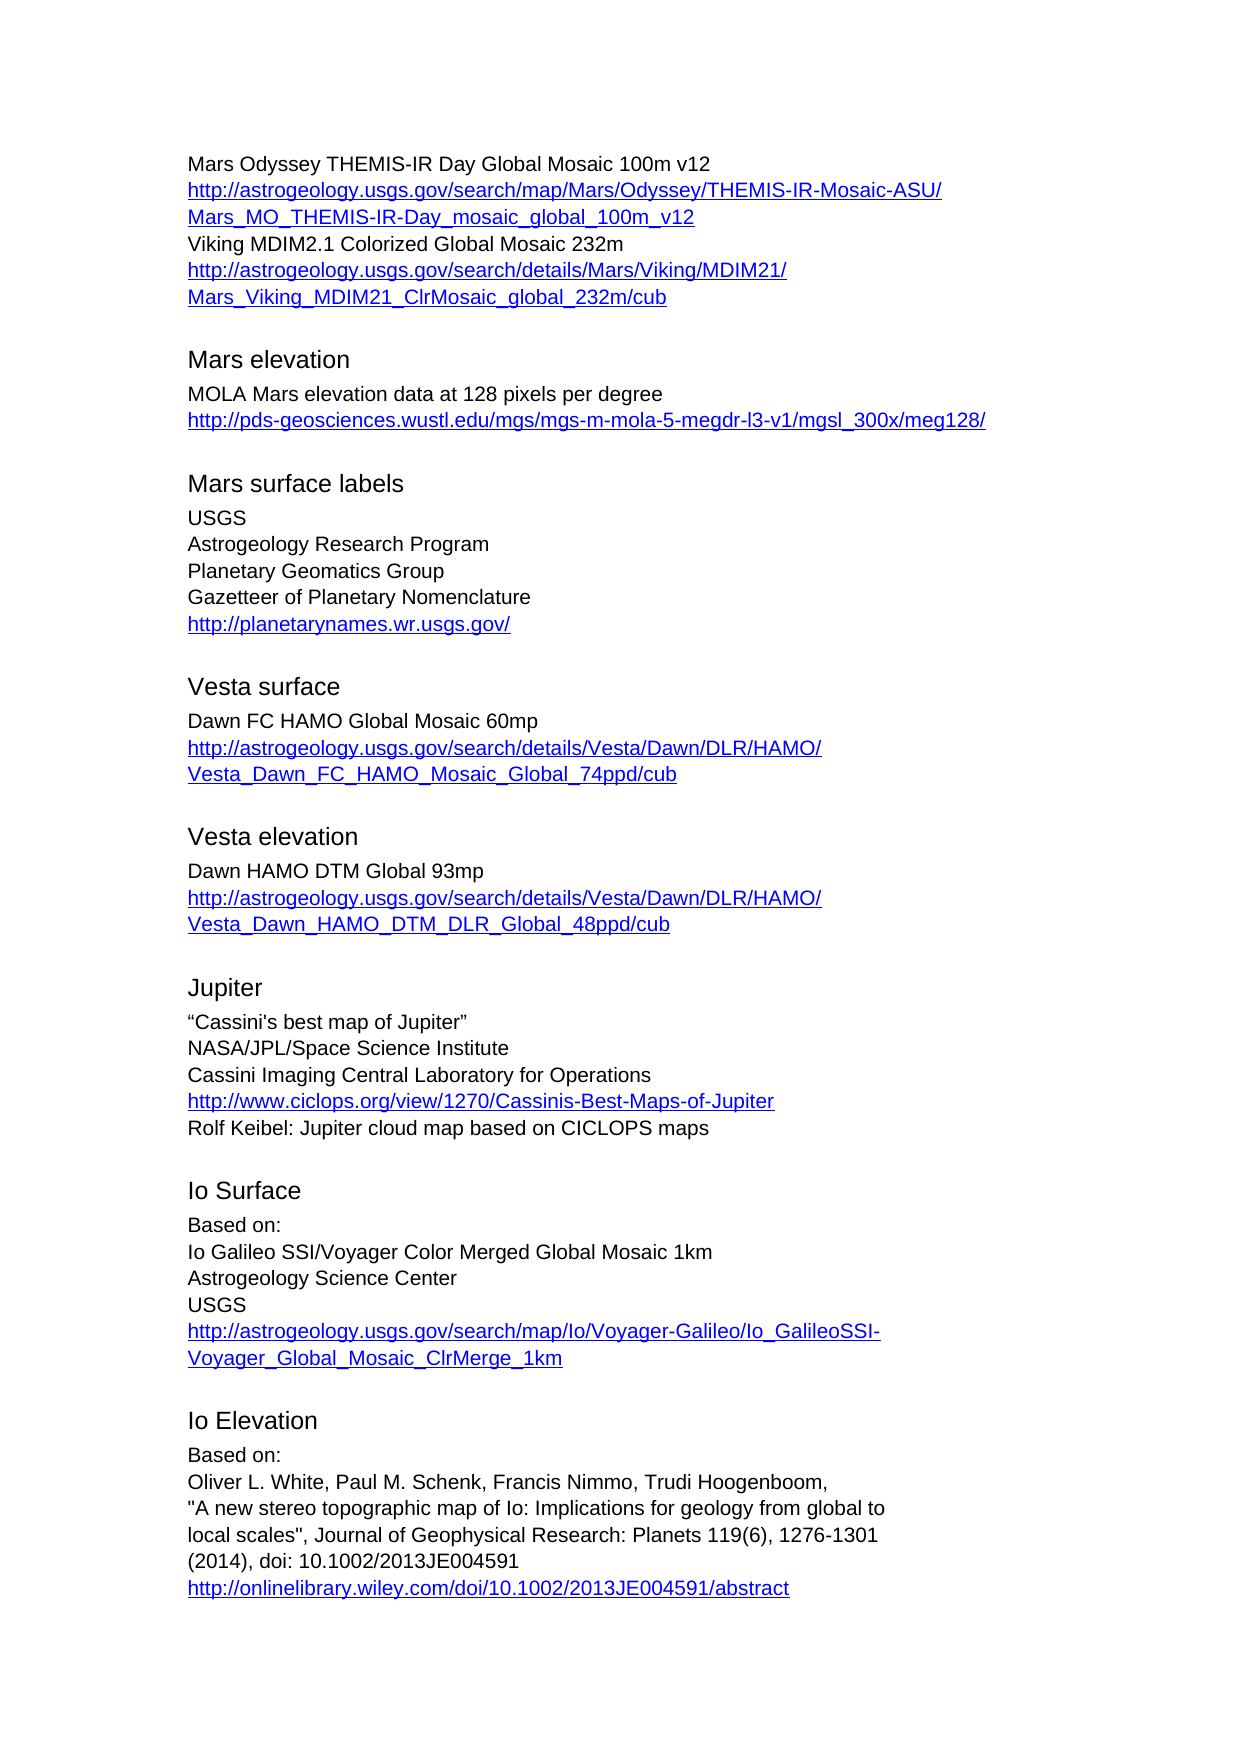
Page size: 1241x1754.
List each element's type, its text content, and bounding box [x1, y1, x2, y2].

text Based on: [187, 1441, 1053, 1468]
subtitle Vesta elevation [187, 822, 1053, 851]
text http://www.ciclops.org/view/1270/Cassinis-Best-Maps-of-Jupiter [187, 1087, 1053, 1114]
text NASA/JPL/Space Science Institute [187, 1034, 1053, 1061]
subtitle Io Surface [187, 1176, 1053, 1205]
text http://astrogeology.usgs.gov/search/details/Mars/Viking/MDIM21/Mars_Viking_MDIM21_ClrMosaic_global_232m/cub [187, 256, 1053, 309]
text http://astrogeology.usgs.gov/search/map/Io/Voyager-Galileo/Io_GalileoSSI-Voyager_Global_Mosaic_ClrMerge_1km [187, 1317, 1053, 1371]
text Dawn FC HAMO Global Mosaic 60mp [187, 707, 1053, 734]
text Mars Odyssey THEMIS-IR Day Global Mosaic 100m v12 [187, 150, 1053, 177]
text http://astrogeology.usgs.gov/search/details/Vesta/Dawn/DLR/HAMO/Vesta_Dawn_FC_HAMO_Mosaic_Global_74ppd/cub [187, 734, 1053, 787]
text Gazetteer of Planetary Nomenclature [187, 583, 1053, 610]
text http://planetarynames.wr.usgs.gov/ [187, 610, 1053, 637]
text Dawn HAMO DTM Global 93mp [187, 857, 1053, 884]
text Oliver L. White, Paul M. Schenk, Francis Nimmo, Trudi Hoogenboom, "A new stereo topographic map of Io: Implications for geology from global to local scales", Journal of Geophysical Research: Planets 119(6), 1276-1301 (2014), doi: 10.1002/2013JE004591 [187, 1468, 1053, 1574]
text Based on: [187, 1211, 1053, 1238]
text “Cassini's best map of Jupiter” [187, 1008, 1053, 1034]
text Planetary Geomatics Group [187, 557, 1053, 583]
subtitle Mars surface labels [187, 468, 1053, 497]
subtitle Io Elevation [187, 1406, 1053, 1435]
text USGS [187, 504, 1053, 530]
text http://astrogeology.usgs.gov/search/details/Vesta/Dawn/DLR/HAMO/Vesta_Dawn_HAMO_DTM_DLR_Global_48ppd/cub [187, 884, 1053, 937]
text Astrogeology Science Center USGS [187, 1264, 1053, 1317]
subtitle Jupiter [187, 973, 1053, 1001]
text Viking MDIM2.1 Colorized Global Mosaic 232m [187, 230, 1053, 256]
subtitle Mars elevation [187, 345, 1053, 373]
text http://pds-geosciences.wustl.edu/mgs/mgs-m-mola-5-megdr-l3-v1/mgsl_300x/meg128/ [187, 407, 1053, 433]
text http://onlinelibrary.wiley.com/doi/10.1002/2013JE004591/abstract [187, 1574, 1053, 1601]
text http://astrogeology.usgs.gov/search/map/Mars/Odyssey/THEMIS-IR-Mosaic-ASU/Mars_MO_THEMIS-IR-Day_mosaic_global_100m_v12 [187, 177, 1053, 230]
text Astrogeology Research Program [187, 530, 1053, 557]
text Cassini Imaging Central Laboratory for Operations [187, 1061, 1053, 1087]
text Rolf Keibel: Jupiter cloud map based on CICLOPS maps [187, 1114, 1053, 1141]
text MOLA Mars elevation data at 128 pixels per degree [187, 380, 1053, 407]
text Io Galileo SSI/Voyager Color Merged Global Mosaic 1km [187, 1238, 1053, 1264]
subtitle Vesta surface [187, 672, 1053, 701]
